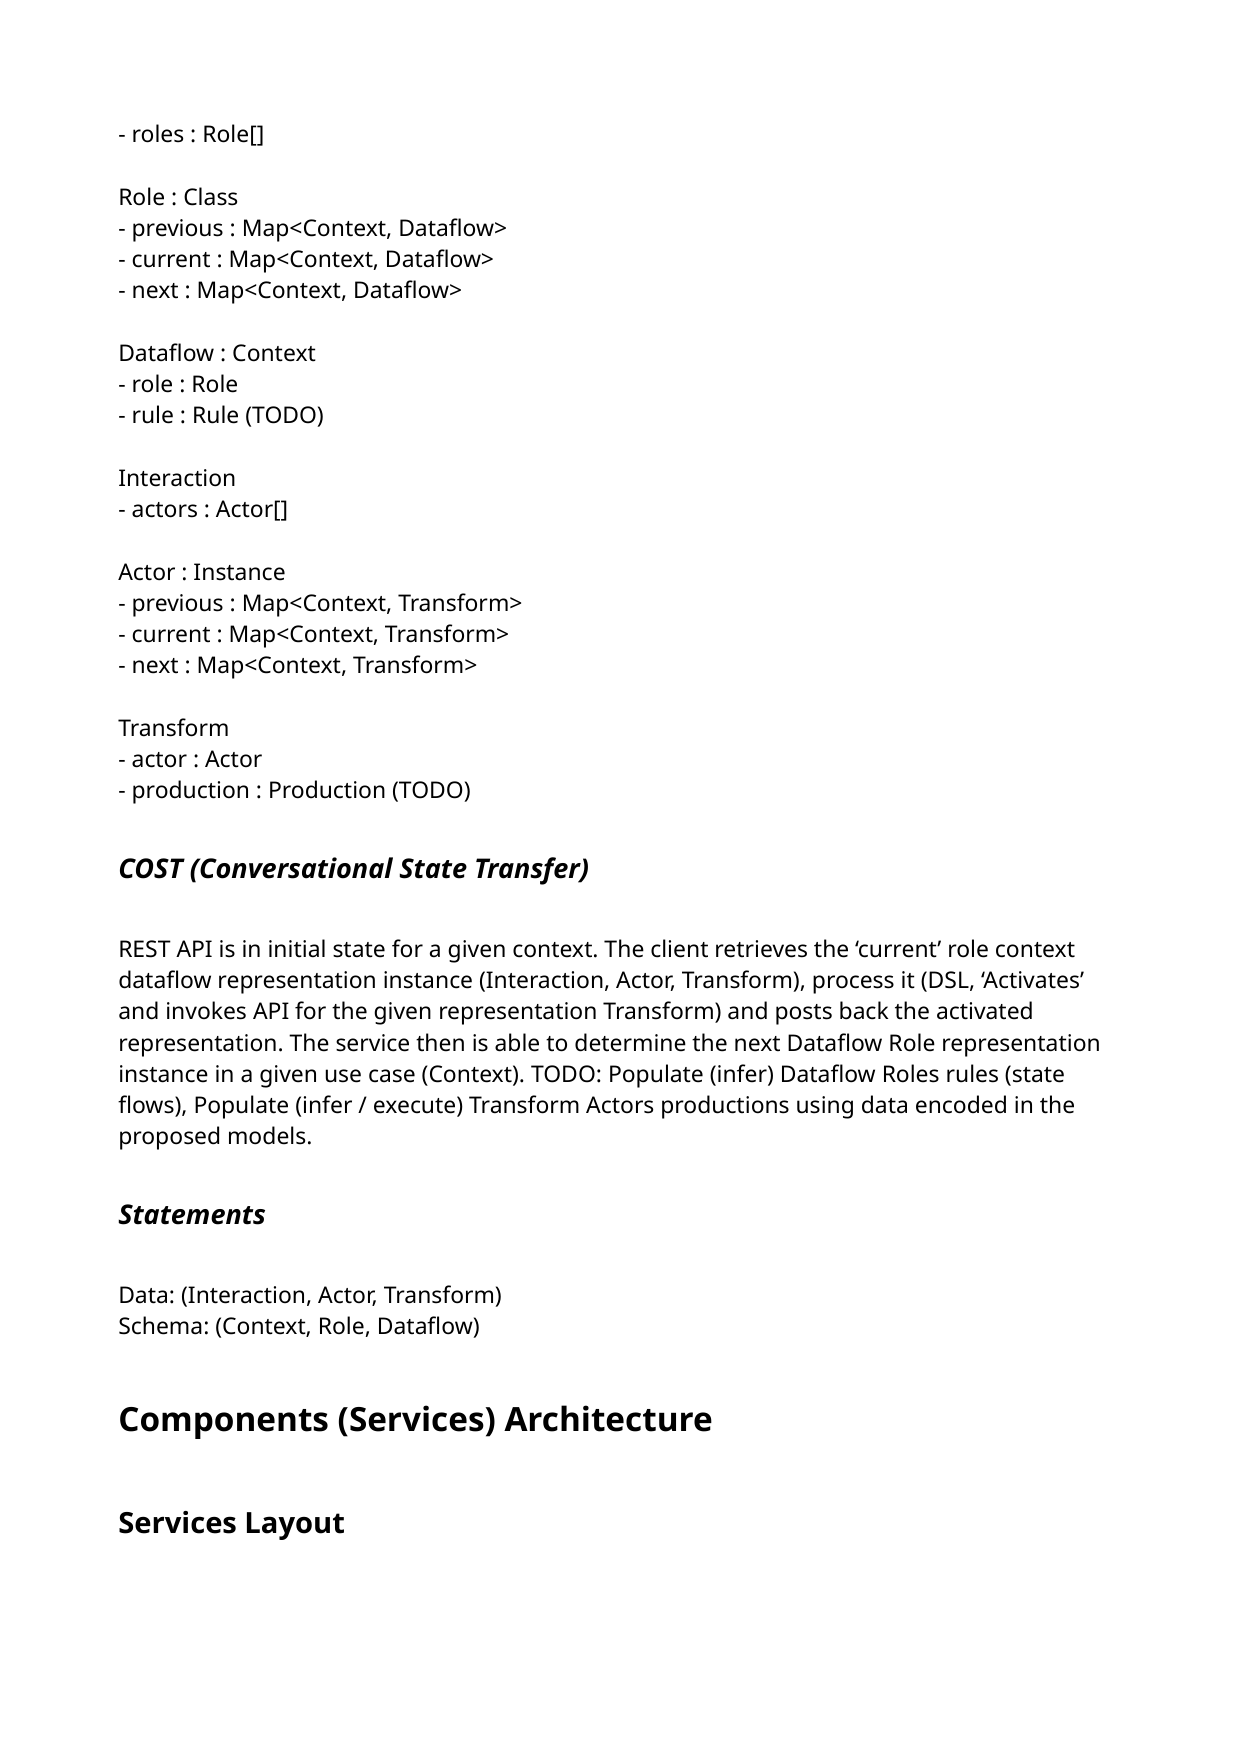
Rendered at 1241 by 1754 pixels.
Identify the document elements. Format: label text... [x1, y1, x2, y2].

text Interaction [118, 462, 1122, 493]
text Role : Class [118, 181, 1122, 212]
text Dataflow : Context [118, 337, 1122, 368]
subtitle Services Layout [118, 1503, 1122, 1542]
text Transform [118, 712, 1122, 743]
text - next : Map<Context, Transform> [118, 649, 1122, 681]
subtitle Statements [118, 1195, 1122, 1232]
text - previous : Map<Context, Transform> [118, 587, 1122, 618]
subtitle COST (Conversational State Transfer) [118, 849, 1122, 886]
text - actors : Actor[] [118, 493, 1122, 524]
text - next : Map<Context, Dataflow> [118, 274, 1122, 306]
text - current : Map<Context, Dataflow> [118, 243, 1122, 274]
text Actor : Instance [118, 556, 1122, 587]
text REST API is in initial state for a given context. The client retrieves the ‘current’ role context dataflow representation instance (Interaction, Actor, Transform), process it (DSL, ‘Activates’ and invokes API for the given representation Transform) and posts back the activated representation. The service then is able to determine the next Dataflow Role representation instance in a given use case (Context). TODO: Populate (infer) Dataflow Roles rules (state flows), Populate (infer / execute) Transform Actors productions using data encoded in the proposed models. [118, 933, 1122, 1152]
text - previous : Map<Context, Dataflow> [118, 212, 1122, 243]
text - current : Map<Context, Transform> [118, 618, 1122, 649]
text - actor : Actor [118, 743, 1122, 774]
text - production : Production (TODO) [118, 774, 1122, 806]
text - rule : Rule (TODO) [118, 399, 1122, 431]
subtitle Components (Services) Architecture [118, 1396, 1122, 1442]
text Schema: (Context, Role, Dataflow) [118, 1310, 1122, 1341]
text Data: (Interaction, Actor, Transform) [118, 1279, 1122, 1310]
text - role : Role [118, 368, 1122, 399]
text - roles : Role[] [118, 118, 1122, 149]
